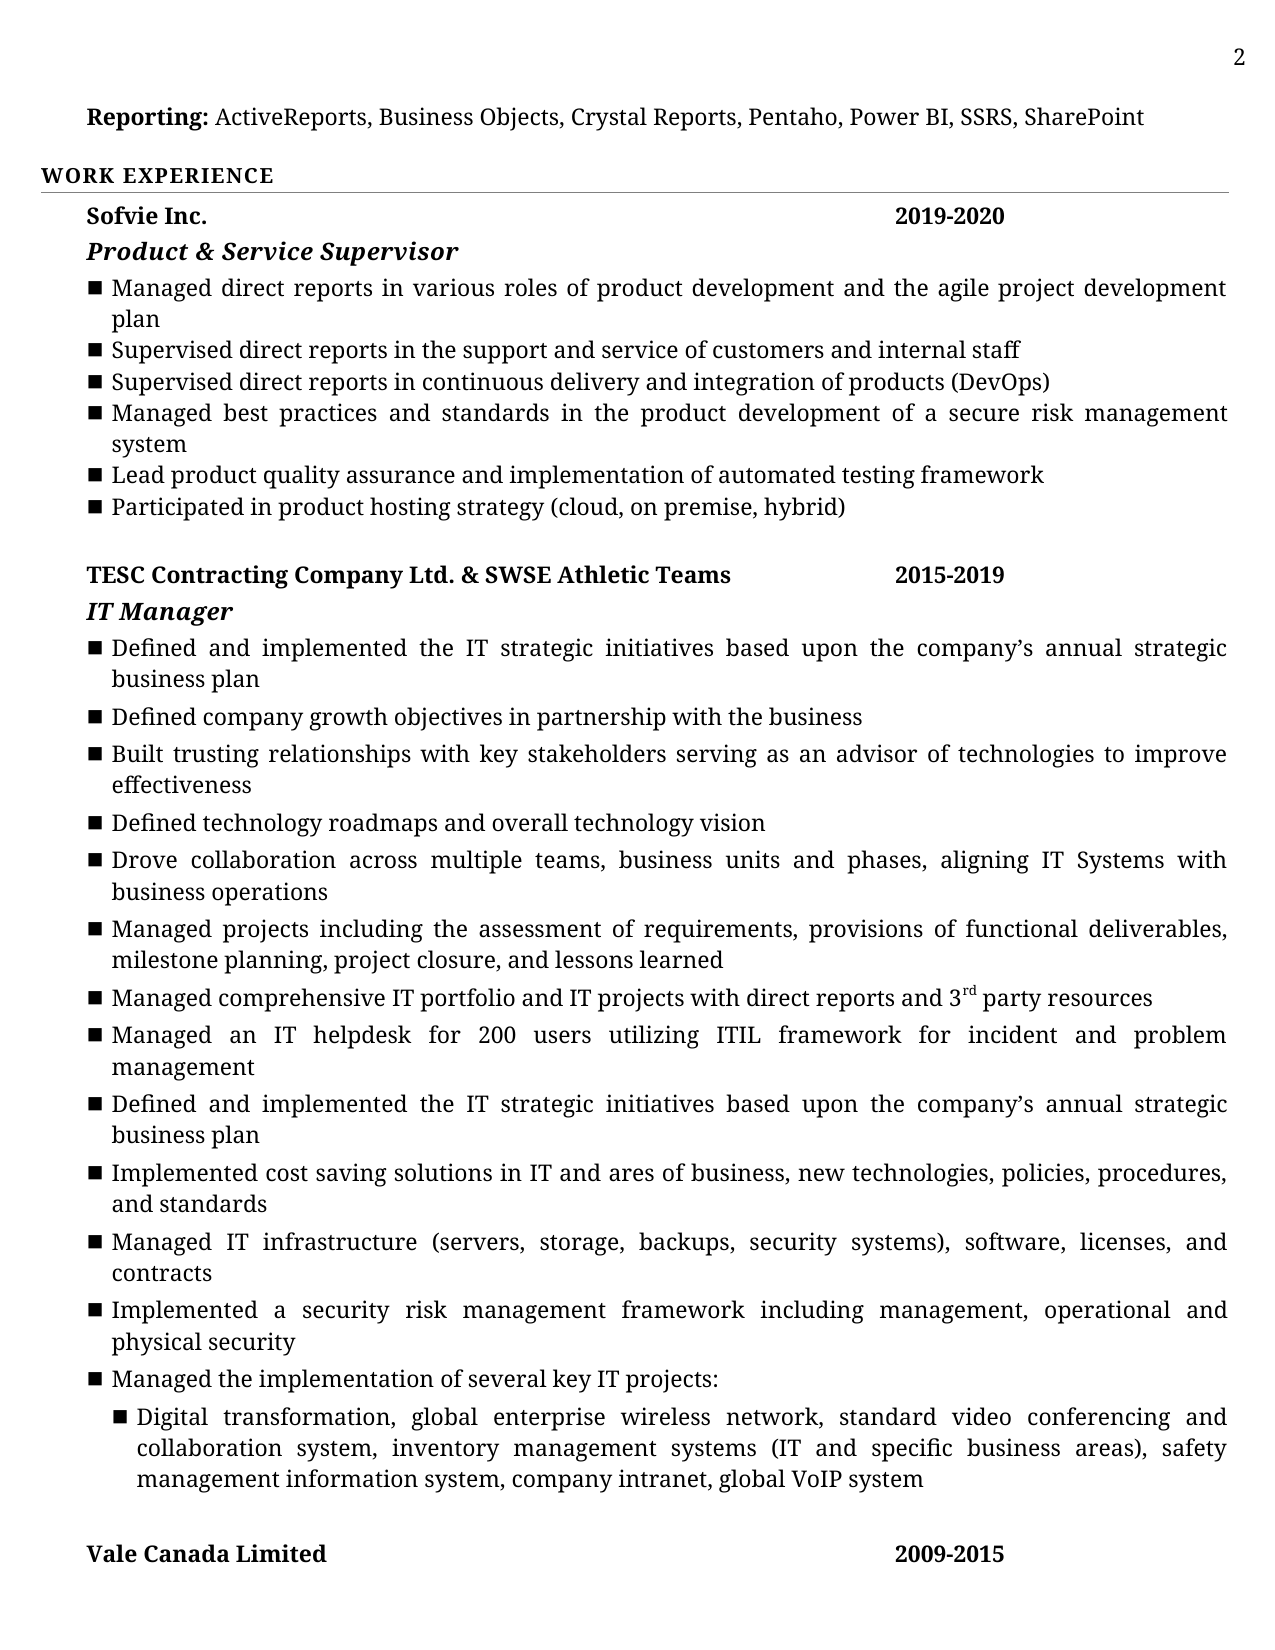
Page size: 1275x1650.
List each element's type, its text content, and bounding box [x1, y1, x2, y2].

table_cell [30, 95, 75, 138]
table_cell Reporting: ActiveReports, Business Objects, Crystal Reports, Pentaho, Power BI, SSRS, SharePoint [75, 95, 1240, 138]
table_cell WORk Experience [30, 139, 1240, 193]
table_cell Sofvie Inc. 2019-2020 Product & Service Supervisor Managed direct reports in various roles of product development and the agile project development plan Supervised direct reports in the support and service of customers and internal staff Supervised direct reports in continuous delivery and integration of products (DevOps) Managed best practices and standards in the product development of a secure risk management system Lead product quality assurance and implementation of automated testing framework Participated in product hosting strategy (cloud, on premise, hybrid) TESC Contracting Company Ltd. & SWSE Athletic Teams 2015-2019 IT Manager Defined and implemented the IT strategic initiatives based upon the company’s annual strategic business plan Defined company growth objectives in partnership with the business Built trusting relationships with key stakeholders serving as an advisor of technologies to improve effectiveness Defined technology roadmaps and overall technology vision Drove collaboration across multiple teams, business units and phases, aligning IT Systems with business operations Managed projects including the assessment of requirements, provisions of functional deliverables, milestone planning, project closure, and lessons learned Managed comprehensive IT portfolio and IT projects with direct reports and 3rd party resources Managed an IT helpdesk for 200 users utilizing ITIL framework for incident and problem management Defined and implemented the IT strategic initiatives based upon the company’s annual strategic business plan Implemented cost saving solutions in IT and ares of business, new technologies, policies, procedures, and standards Managed IT infrastructure (servers, storage, backups, security systems), software, licenses, and contracts Implemented a security risk management framework including management, operational and physical security Managed the implementation of several key IT projects: Digital transformation, global enterprise wireless network, standard video conferencing and collaboration system, inventory management systems (IT and specific business areas), safety management information system, company intranet, global VoIP system Vale Canada Limited 2009-2015 [75, 194, 1240, 1569]
table_cell [30, 194, 75, 1569]
